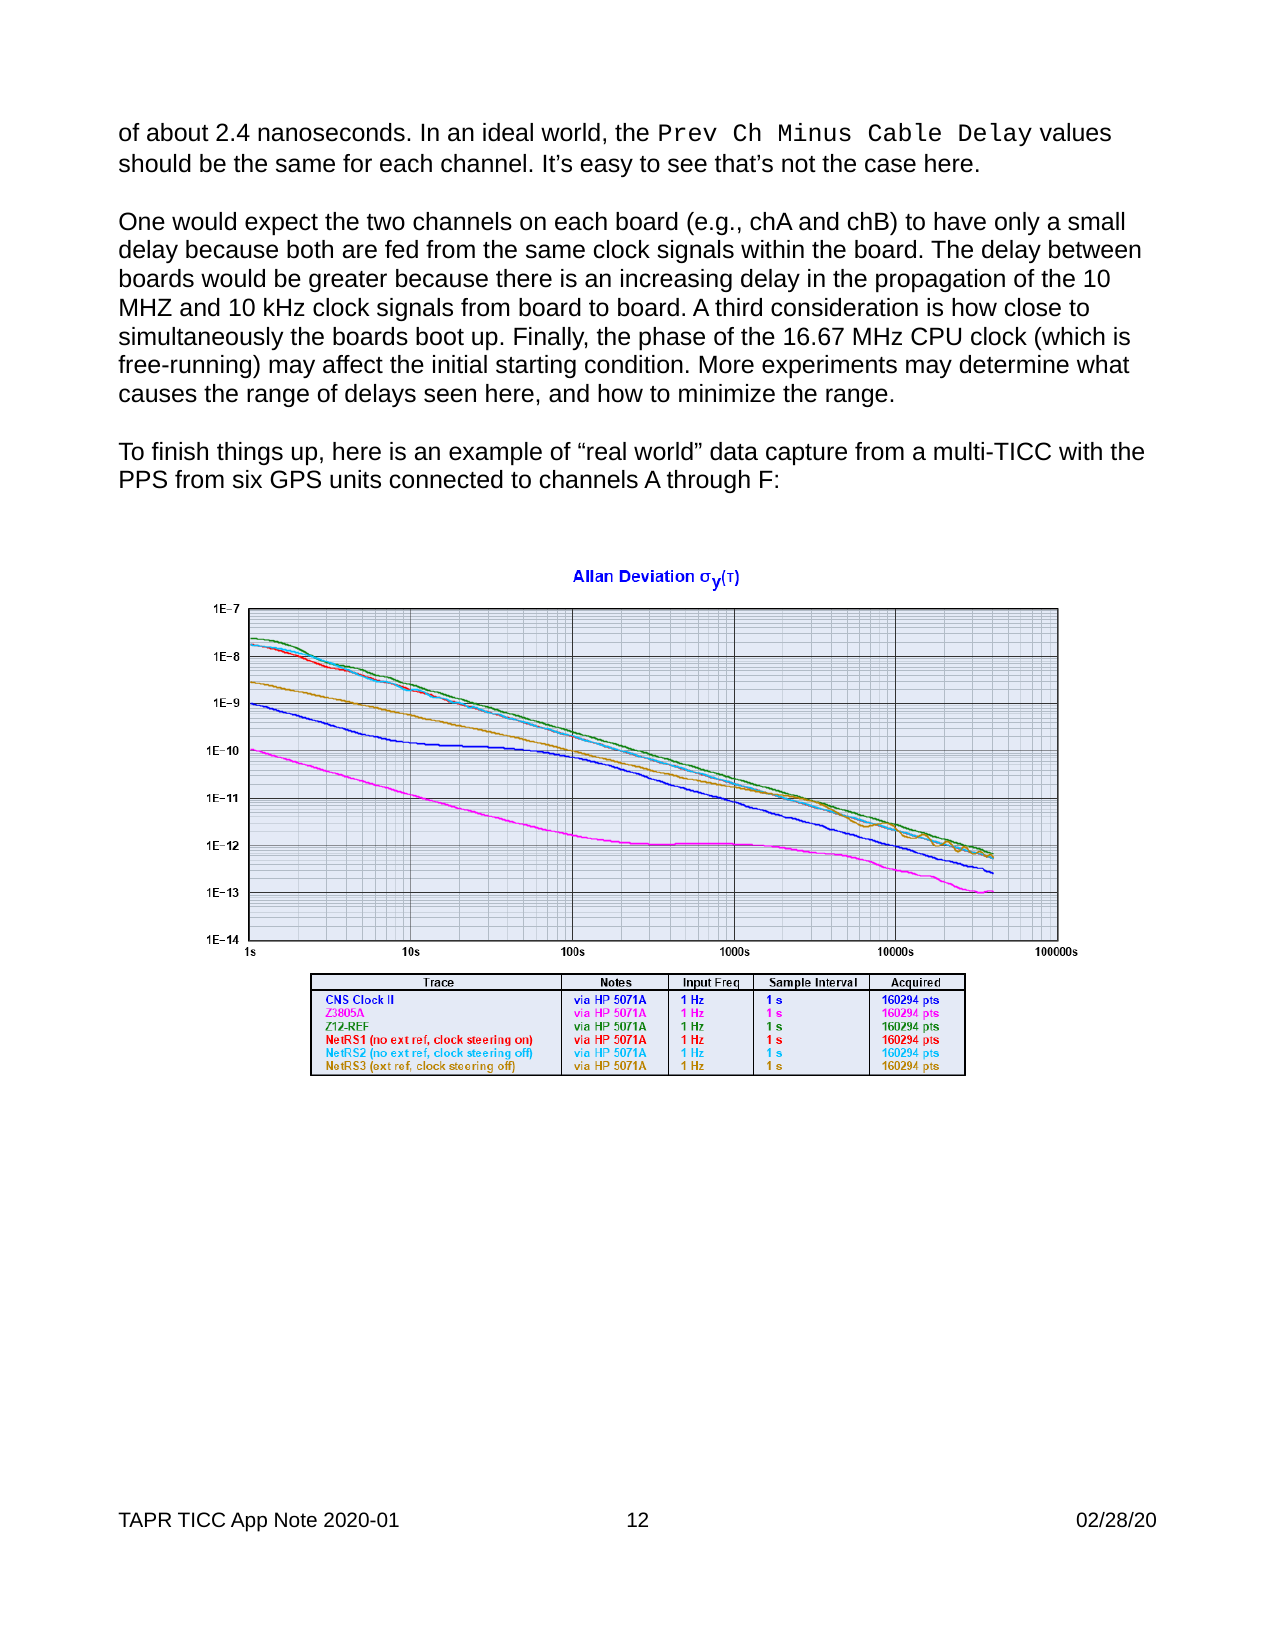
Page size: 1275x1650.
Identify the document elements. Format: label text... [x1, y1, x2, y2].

text of about 2.4 nanoseconds. In an ideal world, the Prev Ch Minus Cable Delay values should be the same for each channel. It’s easy to see that’s not the case here. [118, 118, 1157, 178]
picture [187, 551, 1088, 1104]
text One would expect the two channels on each board (e.g., chA and chB) to have only a small delay because both are fed from the same clock signals within the board. The delay between boards would be greater because there is an increasing delay in the propagation of the 10 MHZ and 10 kHz clock signals from board to board. A third consideration is how close to simultaneously the boards boot up. Finally, the phase of the 16.67 MHz CPU clock (which is free-running) may affect the initial starting condition. More experiments may determine what causes the range of delays seen here, and how to minimize the range. [118, 207, 1157, 408]
text To finish things up, here is an example of “real world” data capture from a multi-TICC with the PPS from six GPS units connected to channels A through F: [118, 437, 1157, 494]
